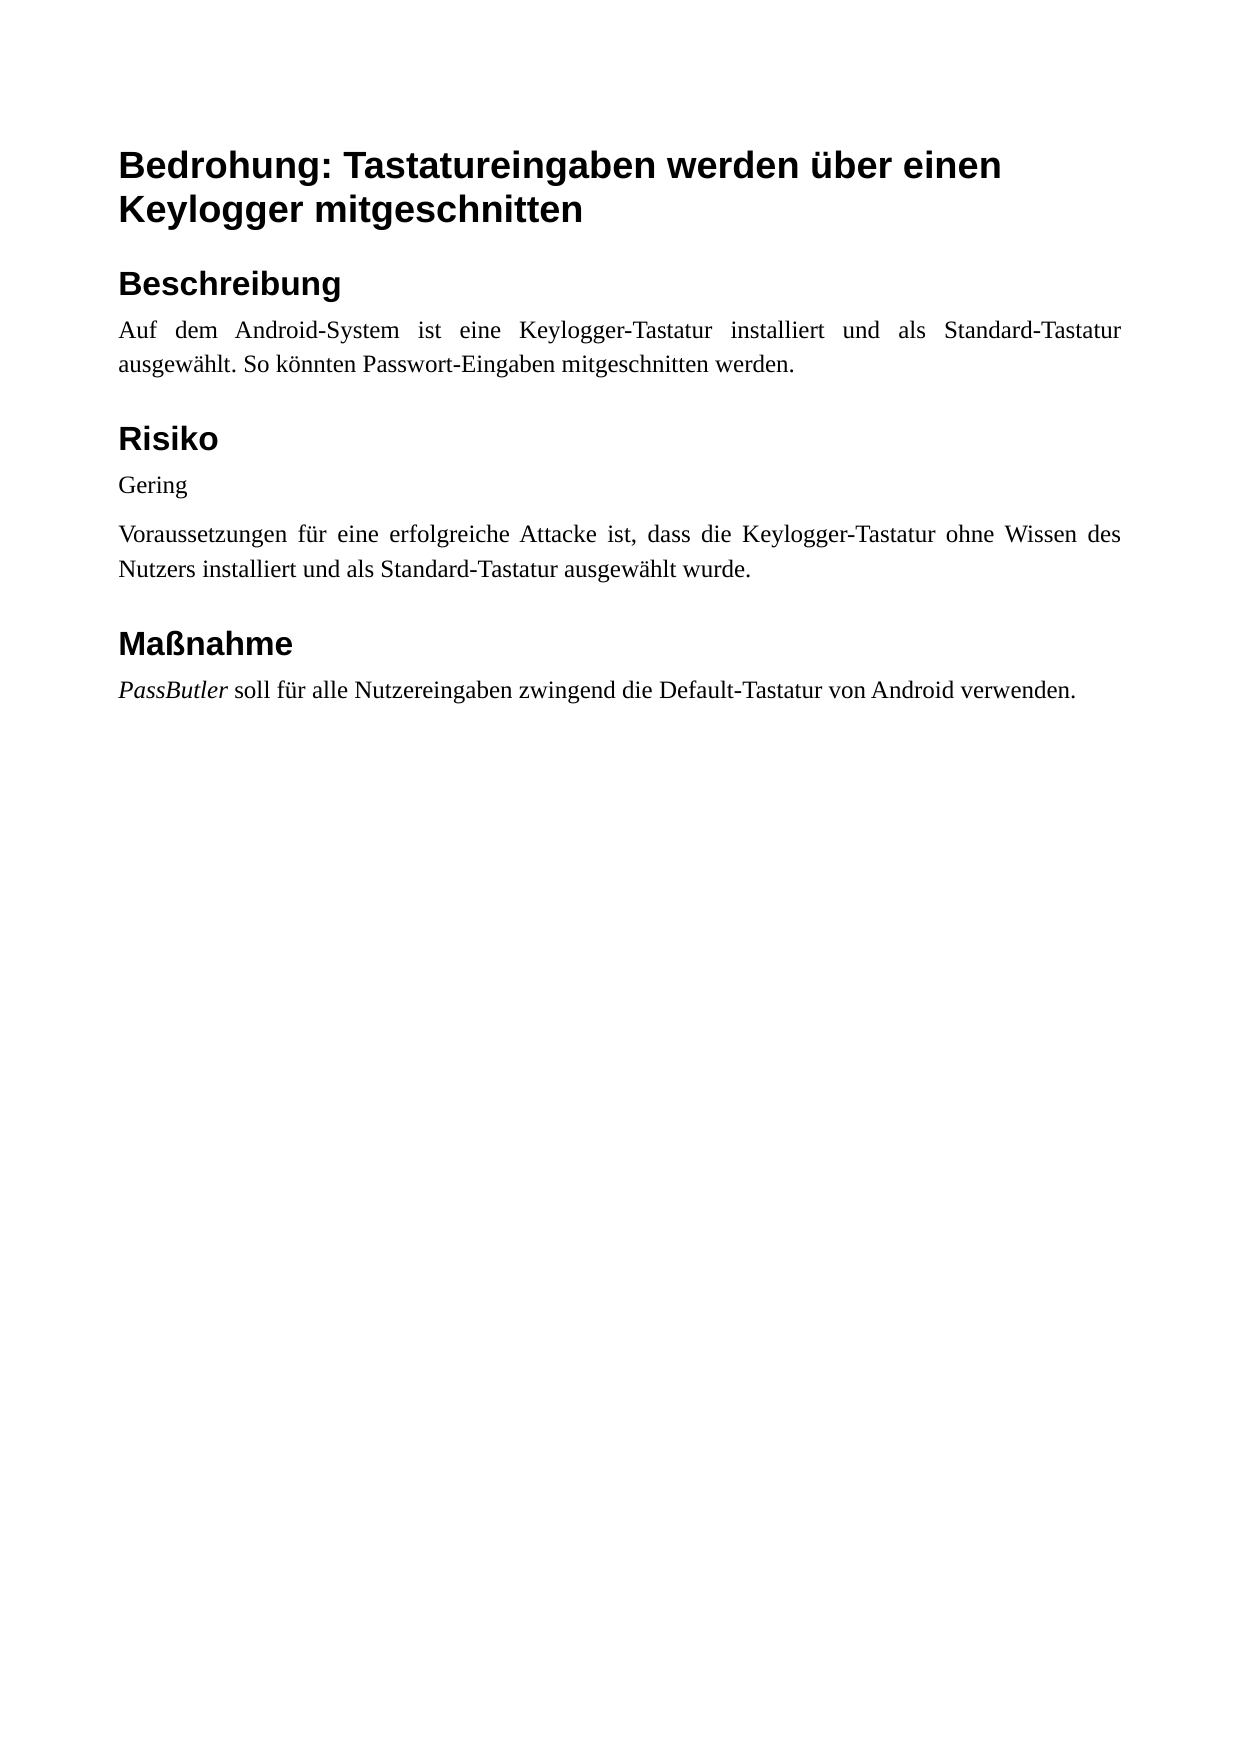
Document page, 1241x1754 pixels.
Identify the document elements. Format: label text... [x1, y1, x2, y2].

subtitle Bedrohung: Tastatureingaben werden über einen Keylogger mitgeschnitten [118, 143, 1122, 230]
subtitle Risiko [118, 419, 1122, 458]
text Gering [118, 470, 1122, 499]
subtitle Beschreibung [118, 264, 1122, 302]
text Auf dem Android-System ist eine Keylogger-Tastatur installiert und als Standard-Tastatur ausgewählt. So könnten Passwort-Eingaben mitgeschnitten werden. [118, 315, 1122, 378]
text Voraussetzungen für eine erfolgreiche Attacke ist, dass die Keylogger-Tastatur ohne Wissen des Nutzers installiert und als Standard-Tastatur ausgewählt wurde. [118, 519, 1122, 583]
text PassButler soll für alle Nutzereingaben zwingend die Default-Tastatur von Android verwenden. [118, 675, 1122, 704]
subtitle Maßnahme [118, 624, 1122, 662]
